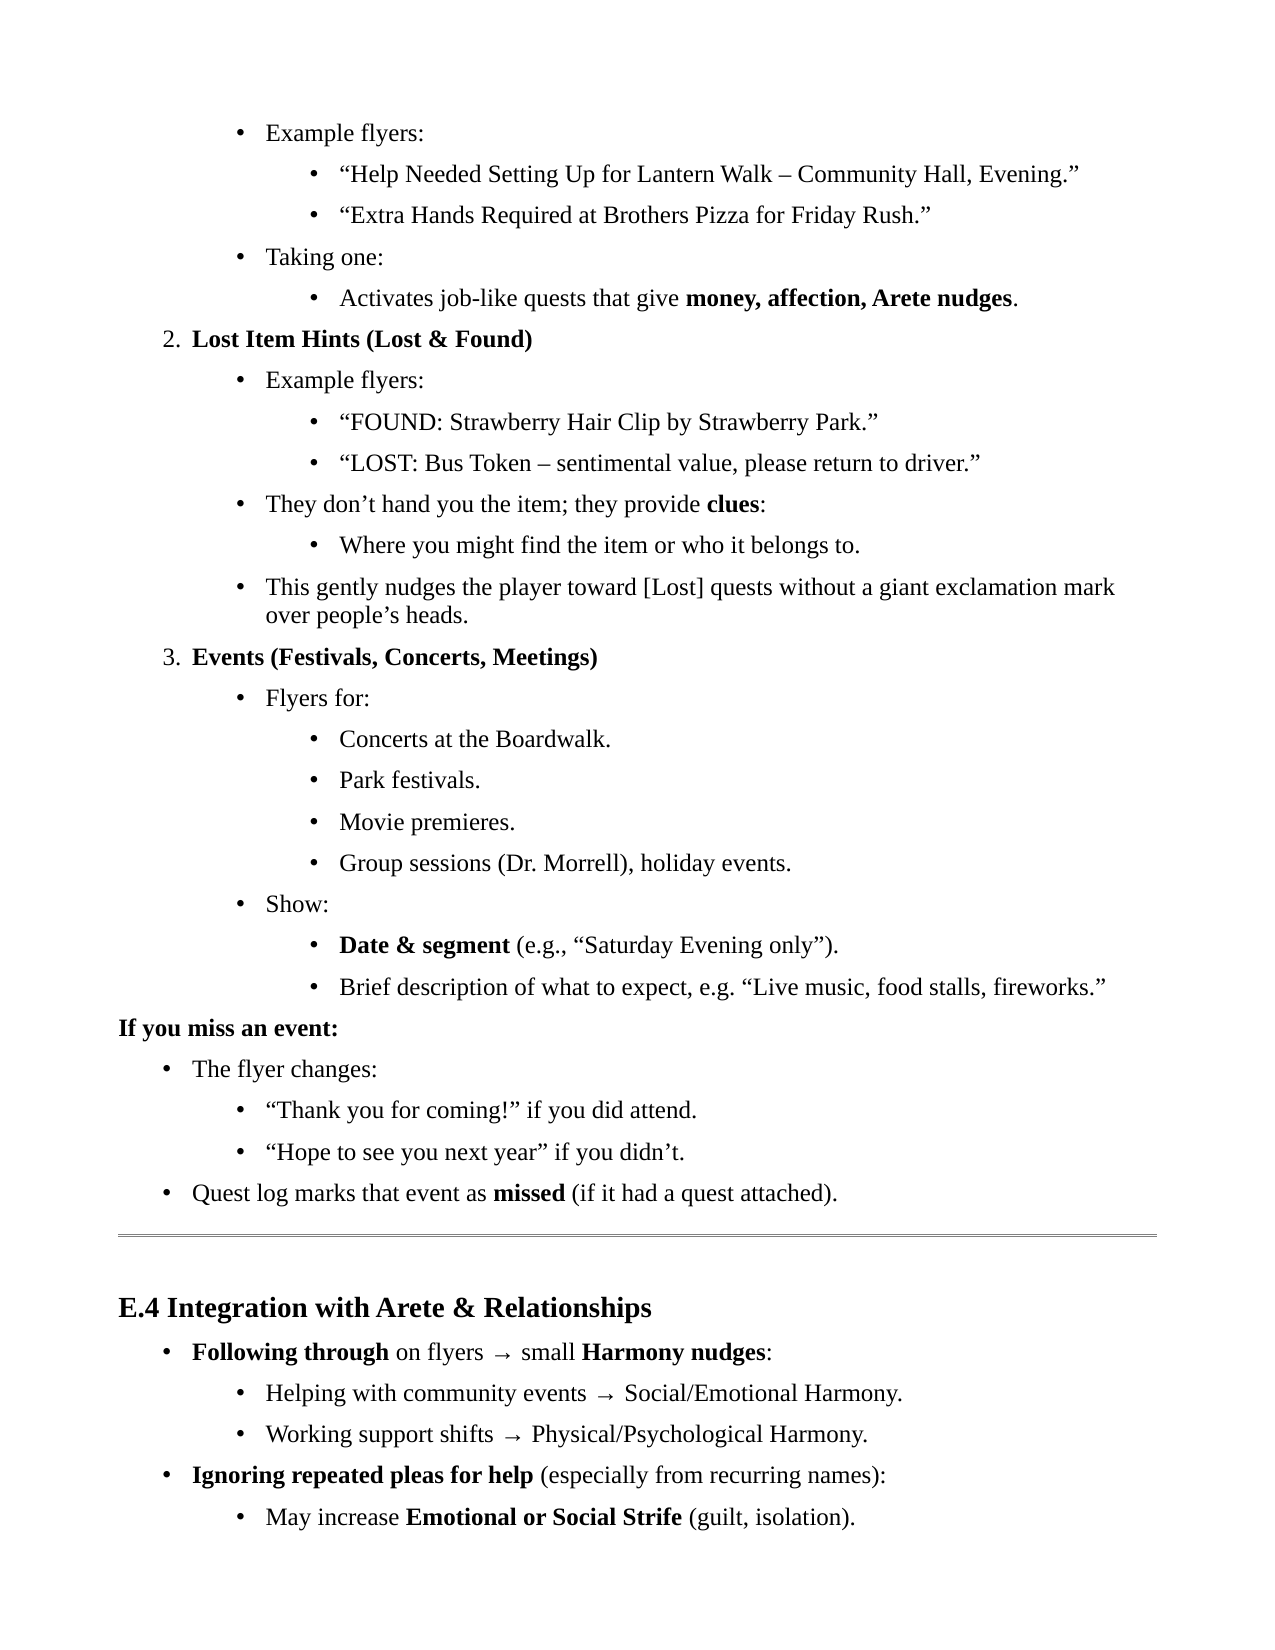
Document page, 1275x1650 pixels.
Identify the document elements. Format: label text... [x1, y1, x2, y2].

list “Hope to see you next year” if you didn’t. [236, 1137, 1157, 1166]
list Example flyers: [236, 118, 1157, 147]
list Where you might find the item or who it belongs to. [309, 531, 1157, 559]
list Ignoring repeated pleas for help (especially from recurring names): [162, 1460, 1157, 1489]
list The flyer changes: [162, 1054, 1157, 1083]
list “Help Needed Setting Up for Lantern Walk – Community Hall, Evening.” [309, 159, 1157, 188]
list Helping with community events → Social/Emotional Harmony. [236, 1378, 1157, 1407]
list Working support shifts → Physical/Psychological Harmony. [236, 1419, 1157, 1448]
list They don’t hand you the item; they provide clues: [236, 489, 1157, 518]
list This gently nudges the player toward [Lost] quests without a giant exclamation mark over people’s heads. [236, 572, 1157, 629]
list Flyers for: [236, 683, 1157, 712]
subtitle E.4 Integration with Arete & Relationships [118, 1291, 1157, 1324]
list Activates job-like quests that give money, affection, Arete nudges. [309, 283, 1157, 312]
text If you miss an event: [118, 1013, 1157, 1042]
list “Thank you for coming!” if you did attend. [236, 1096, 1157, 1124]
list Date & segment (e.g., “Saturday Evening only”). [309, 931, 1157, 959]
list Taking one: [236, 242, 1157, 271]
list “FOUND: Strawberry Hair Clip by Strawberry Park.” [309, 407, 1157, 436]
list Group sessions (Dr. Morrell), holiday events. [309, 848, 1157, 877]
list Brief description of what to expect, e.g. “Live music, food stalls, fireworks.” [309, 972, 1157, 1001]
list “LOST: Bus Token – sentimental value, please return to driver.” [309, 448, 1157, 477]
list Concerts at the Boardwalk. [309, 724, 1157, 753]
list Example flyers: [236, 366, 1157, 394]
list Following through on flyers → small Harmony nudges: [162, 1337, 1157, 1365]
list May increase Emotional or Social Strife (guilt, isolation). [236, 1502, 1157, 1530]
list Park festivals. [309, 766, 1157, 794]
list Quest log marks that event as missed (if it had a quest attached). [162, 1178, 1157, 1207]
list Movie premieres. [309, 807, 1157, 836]
list Events (Festivals, Concerts, Meetings) [162, 642, 1157, 671]
list Show: [236, 889, 1157, 918]
list “Extra Hands Required at Brothers Pizza for Friday Rush.” [309, 201, 1157, 229]
list Lost Item Hints (Lost & Found) [162, 324, 1157, 353]
